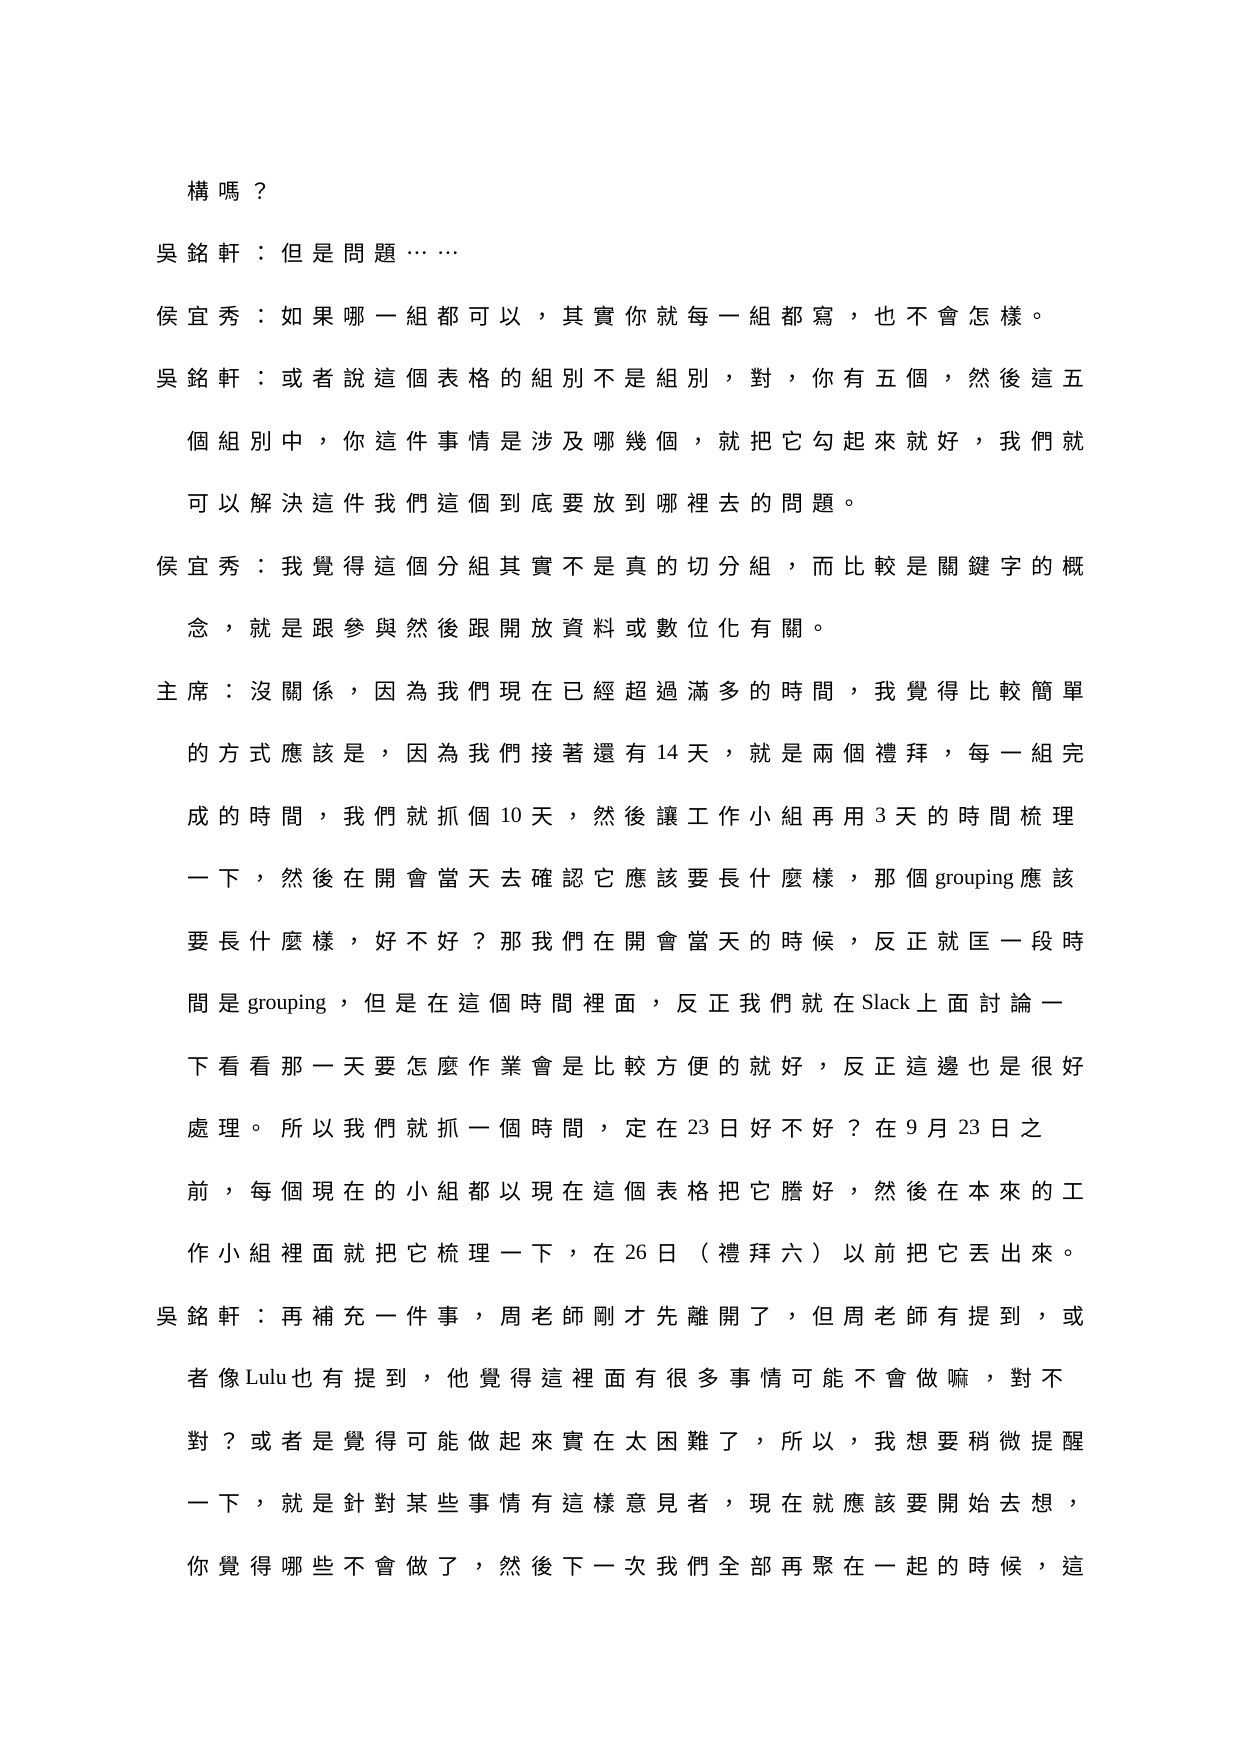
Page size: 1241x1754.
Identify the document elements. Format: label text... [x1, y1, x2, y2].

text 構嗎？ [151, 158, 1089, 221]
text 吳銘軒：或者說這個表格的組別不是組別，對，你有五個，然後這五個組別中，你這件事情是涉及哪幾個，就把它勾起來就好，我們就可以解決這件我們這個到底要放到哪裡去的問題。 [151, 346, 1089, 533]
text 侯宜秀：我覺得這個分組其實不是真的切分組，而比較是關鍵字的概念，就是跟參與然後跟開放資料或數位化有關。 [151, 533, 1089, 658]
text 吳銘軒：再補充一件事，周老師剛才先離開了，但周老師有提到，或者像Lulu也有提到，他覺得這裡面有很多事情可能不會做嘛，對不對？或者是覺得可能做起來實在太困難了，所以，我想要稍微提醒一下，就是針對某些事情有這樣意見者，現在就應該要開始去想，你覺得哪些不會做了，然後下一次我們全部再聚在一起的時候，這 [151, 1283, 1089, 1596]
text 侯宜秀：如果哪一組都可以，其實你就每一組都寫，也不會怎樣。 [151, 283, 1089, 346]
text 主席：沒關係，因為我們現在已經超過滿多的時間，我覺得比較簡單的方式應該是，因為我們接著還有14天，就是兩個禮拜，每一組完成的時間，我們就抓個10天，然後讓工作小組再用3天的時間梳理一下，然後在開會當天去確認它應該要長什麼樣，那個grouping應該要長什麼樣，好不好？那我們在開會當天的時候，反正就匡一段時間是grouping，但是在這個時間裡面，反正我們就在Slack上面討論一下看看那一天要怎麼作業會是比較方便的就好，反正這邊也是很好處理。所以我們就抓一個時間，定在23日好不好？在9月23日之前，每個現在的小組都以現在這個表格把它謄好，然後在本來的工作小組裡面就把它梳理一下，在26日（禮拜六）以前把它丟出來。 [151, 658, 1089, 1283]
text 吳銘軒：但是問題…… [151, 221, 1089, 283]
